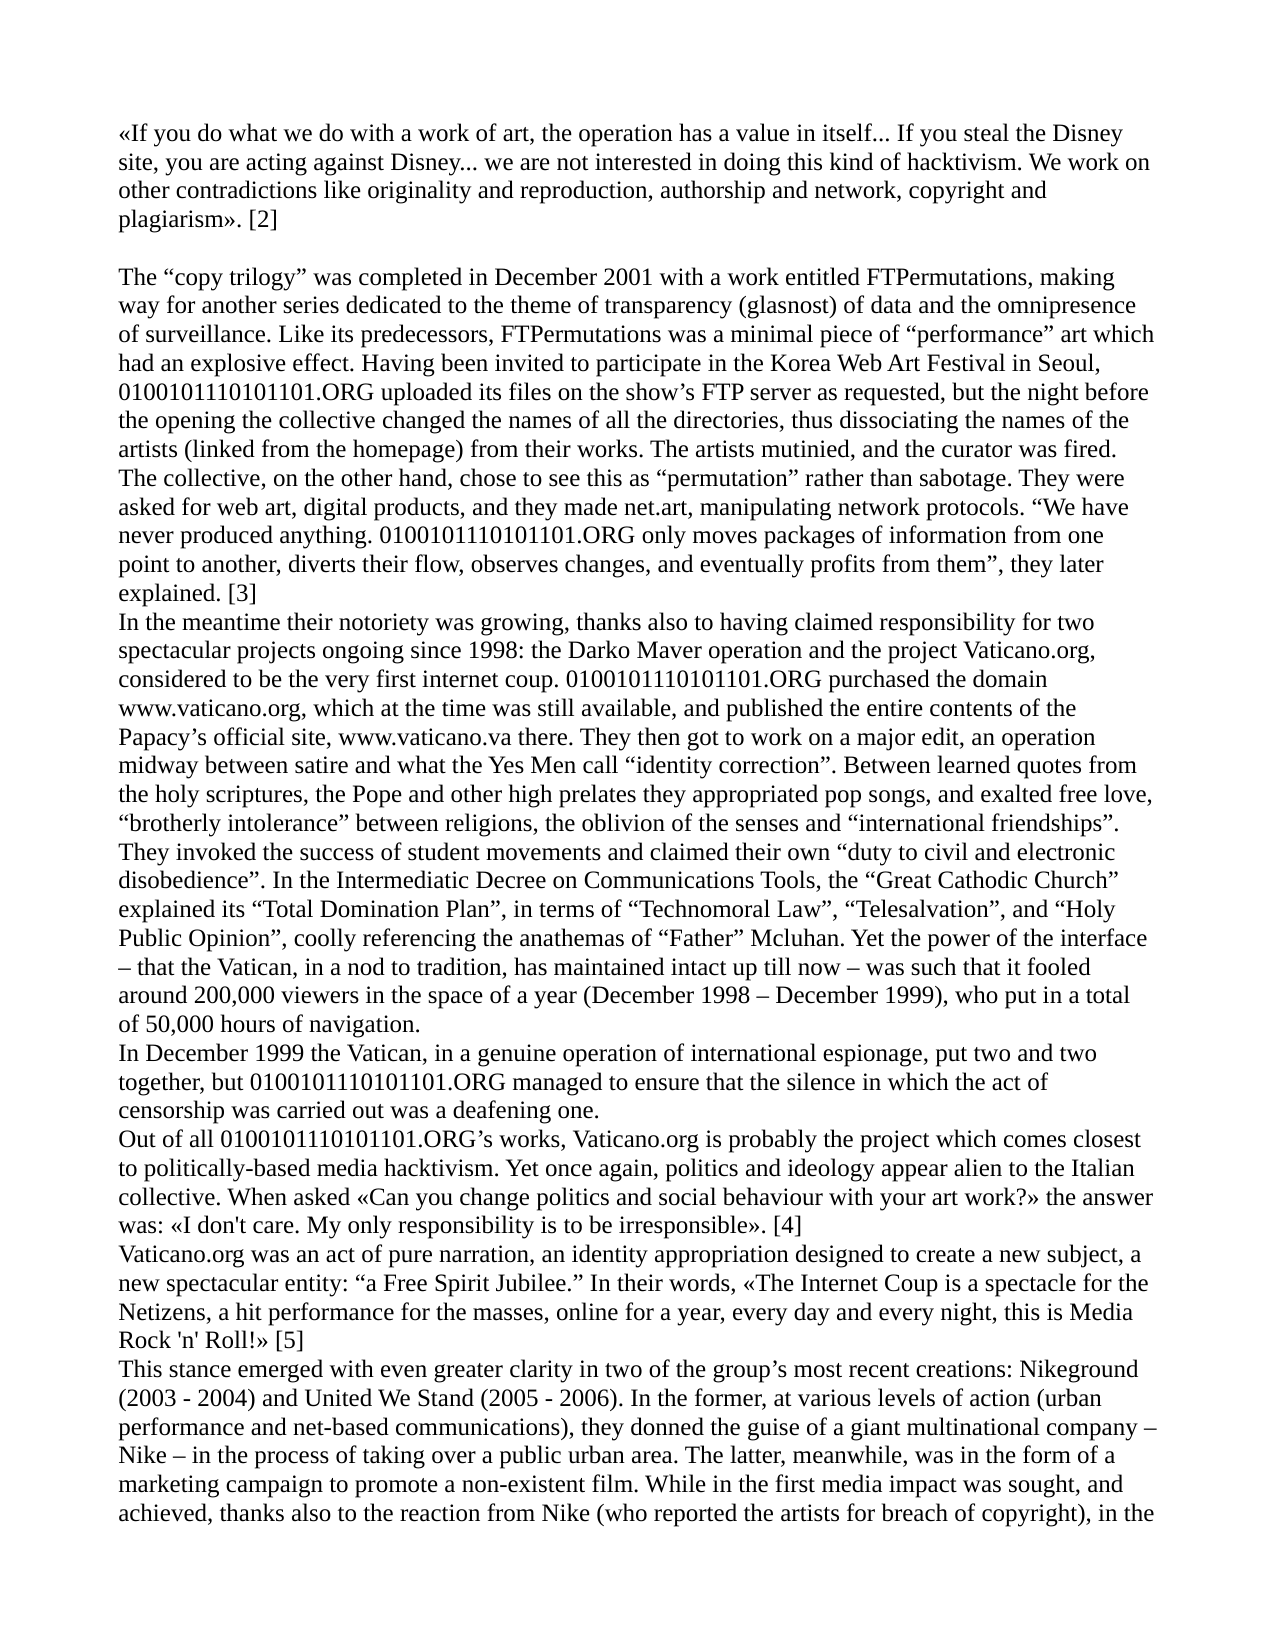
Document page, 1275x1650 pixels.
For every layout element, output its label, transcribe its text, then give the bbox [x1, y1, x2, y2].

text In December 1999 the Vatican, in a genuine operation of international espionage, put two and two together, but 0100101110101101.ORG managed to ensure that the silence in which the act of censorship was carried out was a deafening one. [118, 1038, 1157, 1124]
text «If you do what we do with a work of art, the operation has a value in itself... If you steal the Disney site, you are acting against Disney... we are not interested in doing this kind of hacktivism. We work on other contradictions like originality and reproduction, authorship and network, copyright and plagiarism». [2] [118, 118, 1157, 233]
text Vaticano.org was an act of pure narration, an identity appropriation designed to create a new subject, a new spectacular entity: “a Free Spirit Jubilee.” In their words, «The Internet Coup is a spectacle for the Netizens, a hit performance for the masses, online for a year, every day and every night, this is Media Rock 'n' Roll!» [5] [118, 1239, 1157, 1354]
text Out of all 0100101110101101.ORG’s works, Vaticano.org is probably the project which comes closest to politically-based media hacktivism. Yet once again, politics and ideology appear alien to the Italian collective. When asked «Can you change politics and social behaviour with your art work?» the answer was: «I don't care. My only responsibility is to be irresponsible». [4] [118, 1124, 1157, 1239]
text The “copy trilogy” was completed in December 2001 with a work entitled FTPermutations, making way for another series dedicated to the theme of transparency (glasnost) of data and the omnipresence of surveillance. Like its predecessors, FTPermutations was a minimal piece of “performance” art which had an explosive effect. Having been invited to participate in the Korea Web Art Festival in Seoul, 0100101110101101.ORG uploaded its files on the show’s FTP server as requested, but the night before the opening the collective changed the names of all the directories, thus dissociating the names of the artists (linked from the homepage) from their works. The artists mutinied, and the curator was fired. The collective, on the other hand, chose to see this as “permutation” rather than sabotage. They were asked for web art, digital products, and they made net.art, manipulating network protocols. “We have never produced anything. 0100101110101101.ORG only moves packages of information from one point to another, diverts their flow, observes changes, and eventually profits from them”, they later explained. [3] [118, 262, 1157, 607]
text In the meantime their notoriety was growing, thanks also to having claimed responsibility for two spectacular projects ongoing since 1998: the Darko Maver operation and the project Vaticano.org, considered to be the very first internet coup. 0100101110101101.ORG purchased the domain www.vaticano.org, which at the time was still available, and published the entire contents of the Papacy’s official site, www.vaticano.va there. They then got to work on a major edit, an operation midway between satire and what the Yes Men call “identity correction”. Between learned quotes from the holy scriptures, the Pope and other high prelates they appropriated pop songs, and exalted free love, “brotherly intolerance” between religions, the oblivion of the senses and “international friendships”. They invoked the success of student movements and claimed their own “duty to civil and electronic disobedience”. In the Intermediatic Decree on Communications Tools, the “Great Cathodic Church” explained its “Total Domination Plan”, in terms of “Technomoral Law”, “Telesalvation”, and “Holy Public Opinion”, coolly referencing the anathemas of “Father” Mcluhan. Yet the power of the interface – that the Vatican, in a nod to tradition, has maintained intact up till now – was such that it fooled around 200,000 viewers in the space of a year (December 1998 – December 1999), who put in a total of 50,000 hours of navigation. [118, 607, 1157, 1038]
text This stance emerged with even greater clarity in two of the group’s most recent creations: Nikeground (2003 - 2004) and United We Stand (2005 - 2006). In the former, at various levels of action (urban performance and net-based communications), they donned the guise of a giant multinational company – Nike – in the process of taking over a public urban area. The latter, meanwhile, was in the form of a marketing campaign to promote a non-existent film. While in the first media impact was sought, and achieved, thanks also to the reaction from Nike (who reported the artists for breach of copyright), in the [118, 1354, 1157, 1527]
